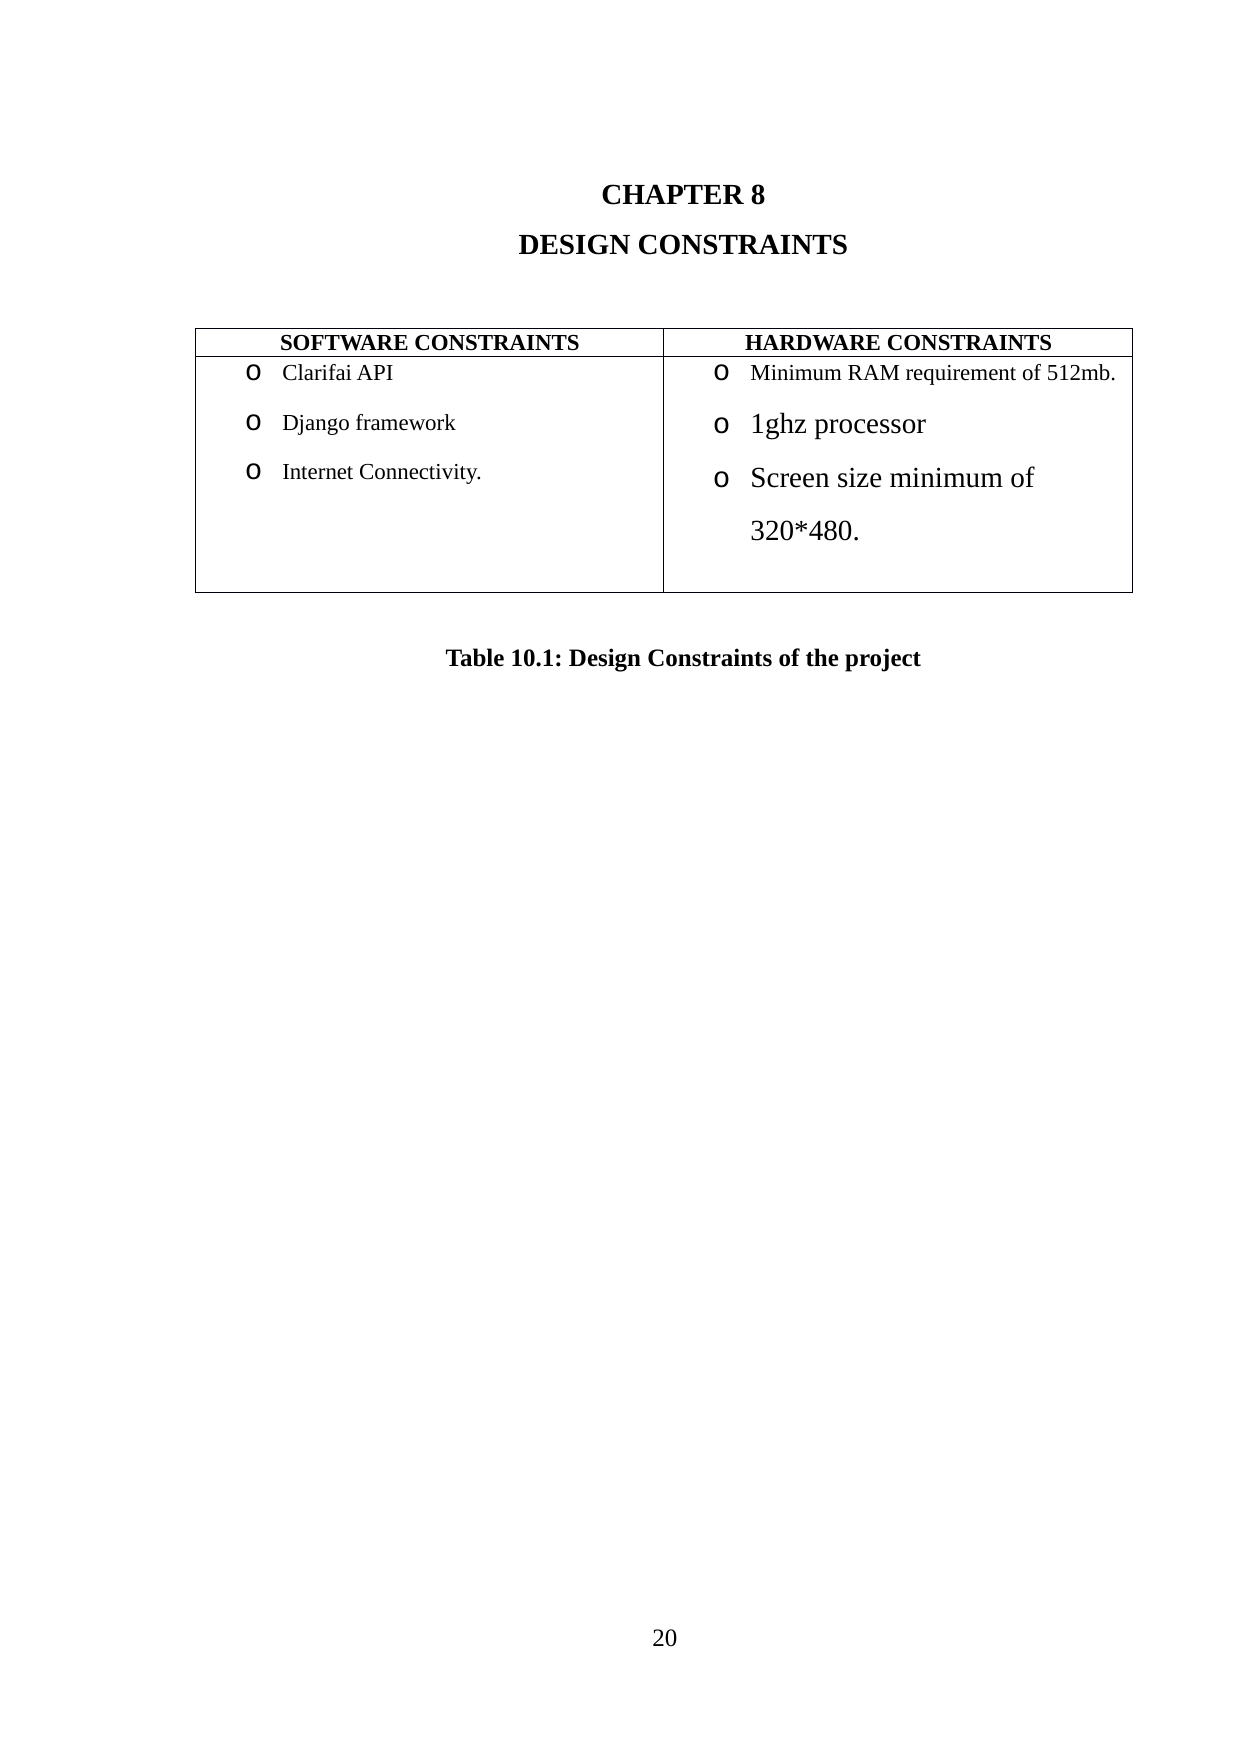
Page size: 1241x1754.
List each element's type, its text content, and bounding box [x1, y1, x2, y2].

text CHAPTER 8 [244, 177, 1122, 211]
text DESIGN CONSTRAINTS [244, 227, 1122, 261]
table_header HARDWARE CONSTRAINTS [664, 329, 1132, 356]
table_cell Clarifai API Django framework Internet Connectivity. [196, 357, 663, 592]
text Table 10.1: Design Constraints of the project [244, 643, 1122, 672]
table_header SOFTWARE CONSTRAINTS [196, 329, 663, 356]
table_cell Minimum RAM requirement of 512mb. 1ghz processor Screen size minimum of 320*480. [664, 357, 1132, 592]
